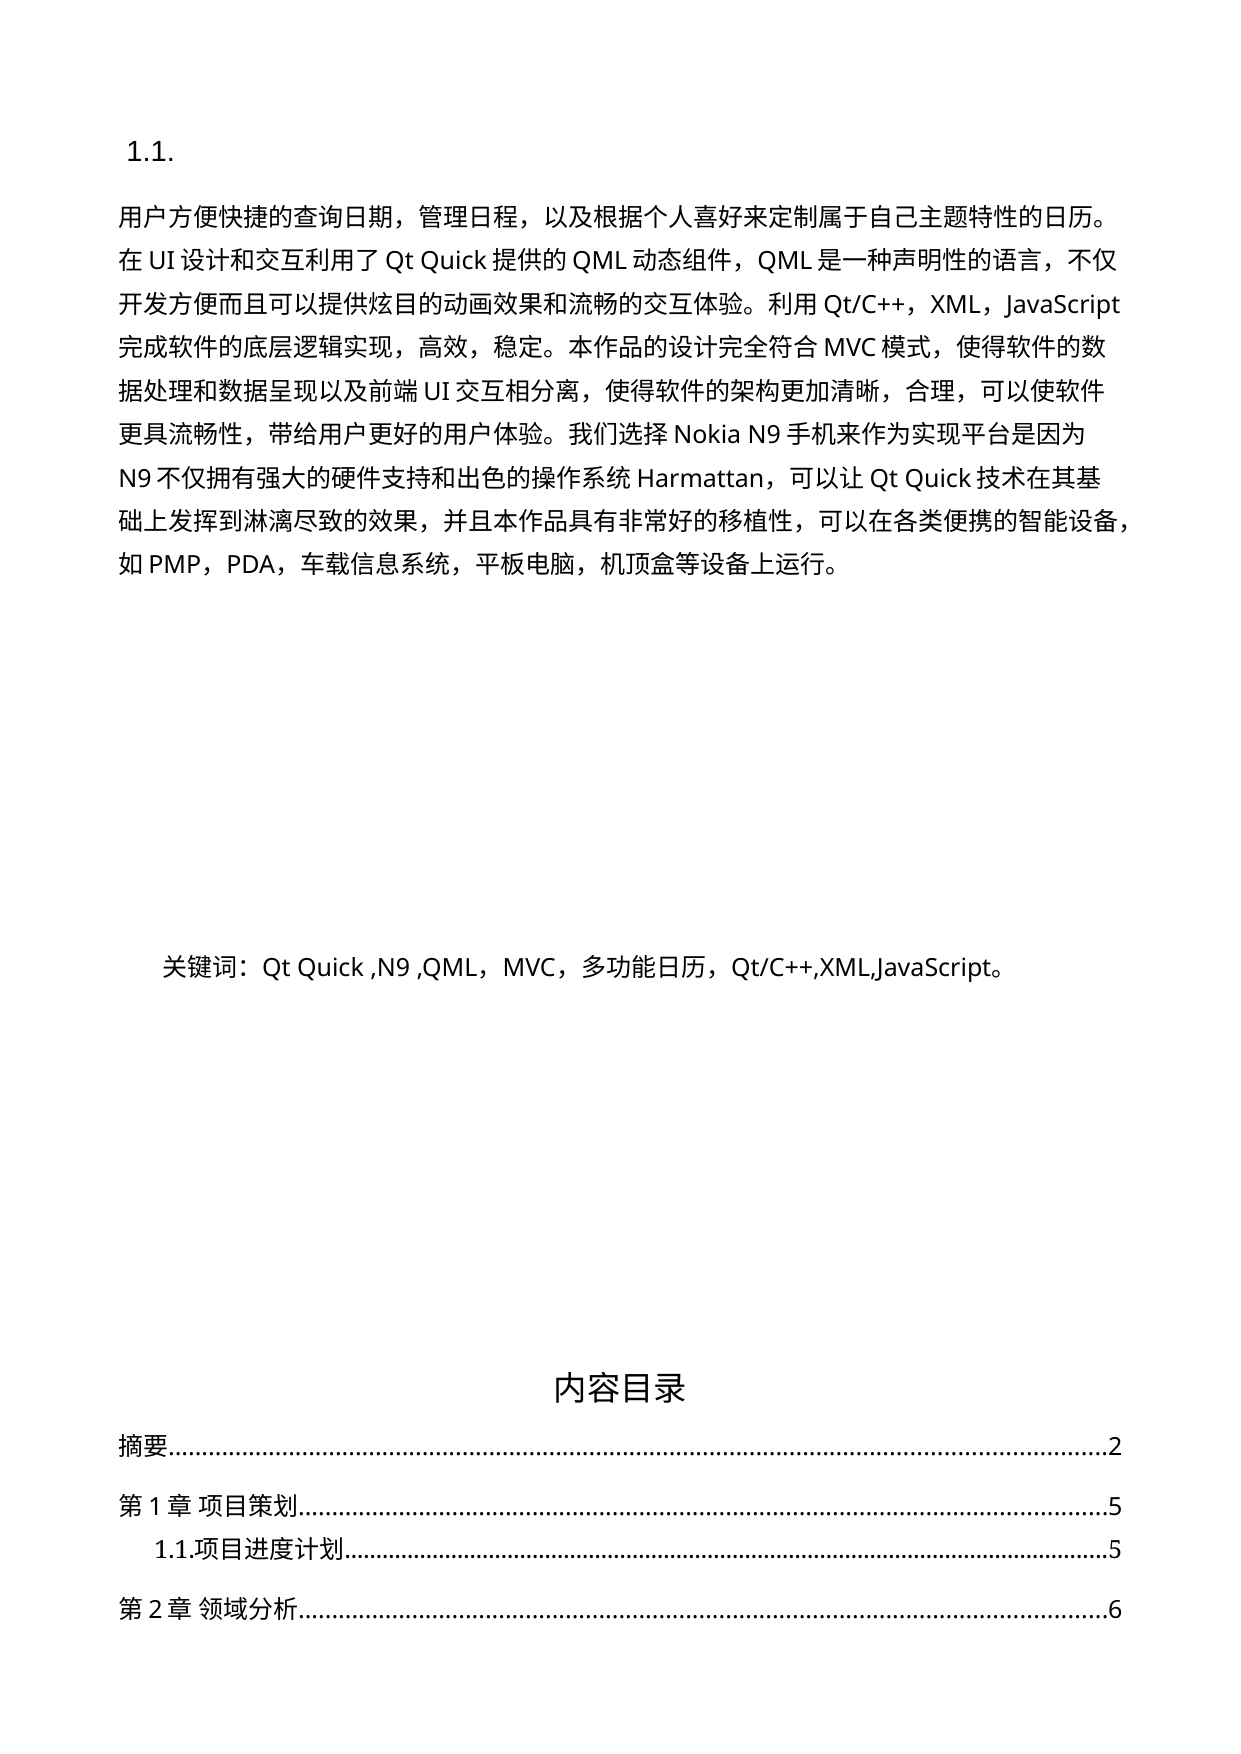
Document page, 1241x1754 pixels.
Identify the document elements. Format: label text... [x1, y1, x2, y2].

text 1.1.项目进度计划 5 [148, 1530, 1122, 1566]
text 本作品是基于Nokia Qt Quick技术实现的一个集公农历日期查询，日程管理，天气预报，节日详情查询，个性化设置的智能手机软件，并且集成了Google地图的功能，可以让用户方便快捷的查询日期，管理日程，以及根据个人喜好来定制属于自己主题特性的日历。在UI设计和交互利用了Qt Quick提供的QML动态组件，QML是一种声明性的语言，不仅开发方便而且可以提供炫目的动画效果和流畅的交互体验。利用Qt/C++，XML，JavaScript完成软件的底层逻辑实现，高效，稳定。本作品的设计完全符合MVC模式，使得软件的数据处理和数据呈现以及前端UI交互相分离，使得软件的架构更加清晰，合理，可以使软件更具流畅性，带给用户更好的用户体验。我们选择Nokia N9手机来作为实现平台是因为N9不仅拥有强大的硬件支持和出色的操作系统Harmattan，可以让Qt Quick技术在其基础上发挥到淋漓尽致的效果，并且本作品具有非常好的移植性，可以在各类便携的智能设备，如PMP，PDA，车载信息系统，平板电脑，机顶盒等设备上运行。 [118, 197, 1122, 581]
text 关键词：Qt Quick ,N9 ,QML，MVC，多功能日历，Qt/C++,XML,JavaScript。 [118, 947, 1122, 983]
text 第2章 领域分析 6 [118, 1589, 1122, 1626]
subtitle 内容目录 [118, 1362, 1122, 1410]
text 第1章 项目策划 5 [118, 1486, 1122, 1523]
text 摘要 2 [118, 1427, 1122, 1463]
